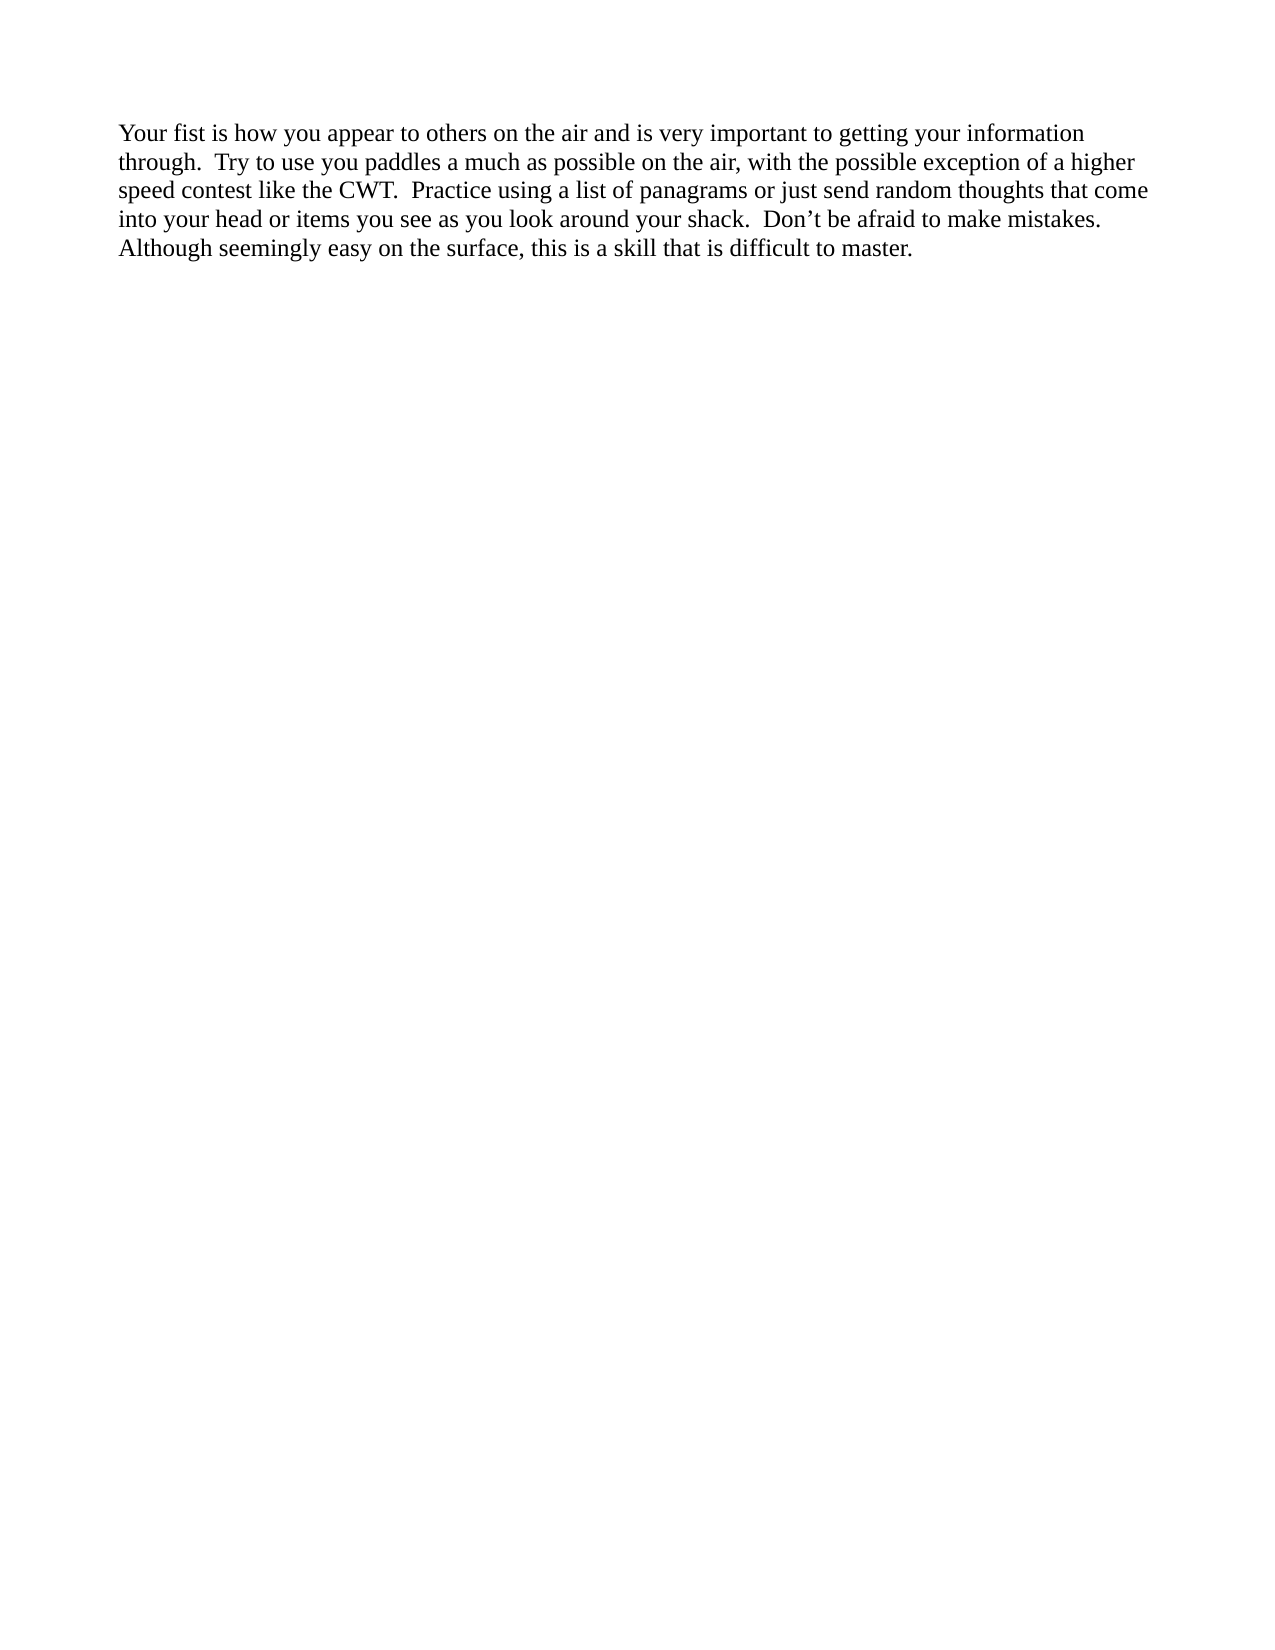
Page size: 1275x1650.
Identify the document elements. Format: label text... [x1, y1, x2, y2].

text Your fist is how you appear to others on the air and is very important to getting your information through. Try to use you paddles a much as possible on the air, with the possible exception of a higher speed contest like the CWT. Practice using a list of panagrams or just send random thoughts that come into your head or items you see as you look around your shack. Don’t be afraid to make mistakes. Although seemingly easy on the surface, this is a skill that is difficult to master. [118, 118, 1157, 262]
